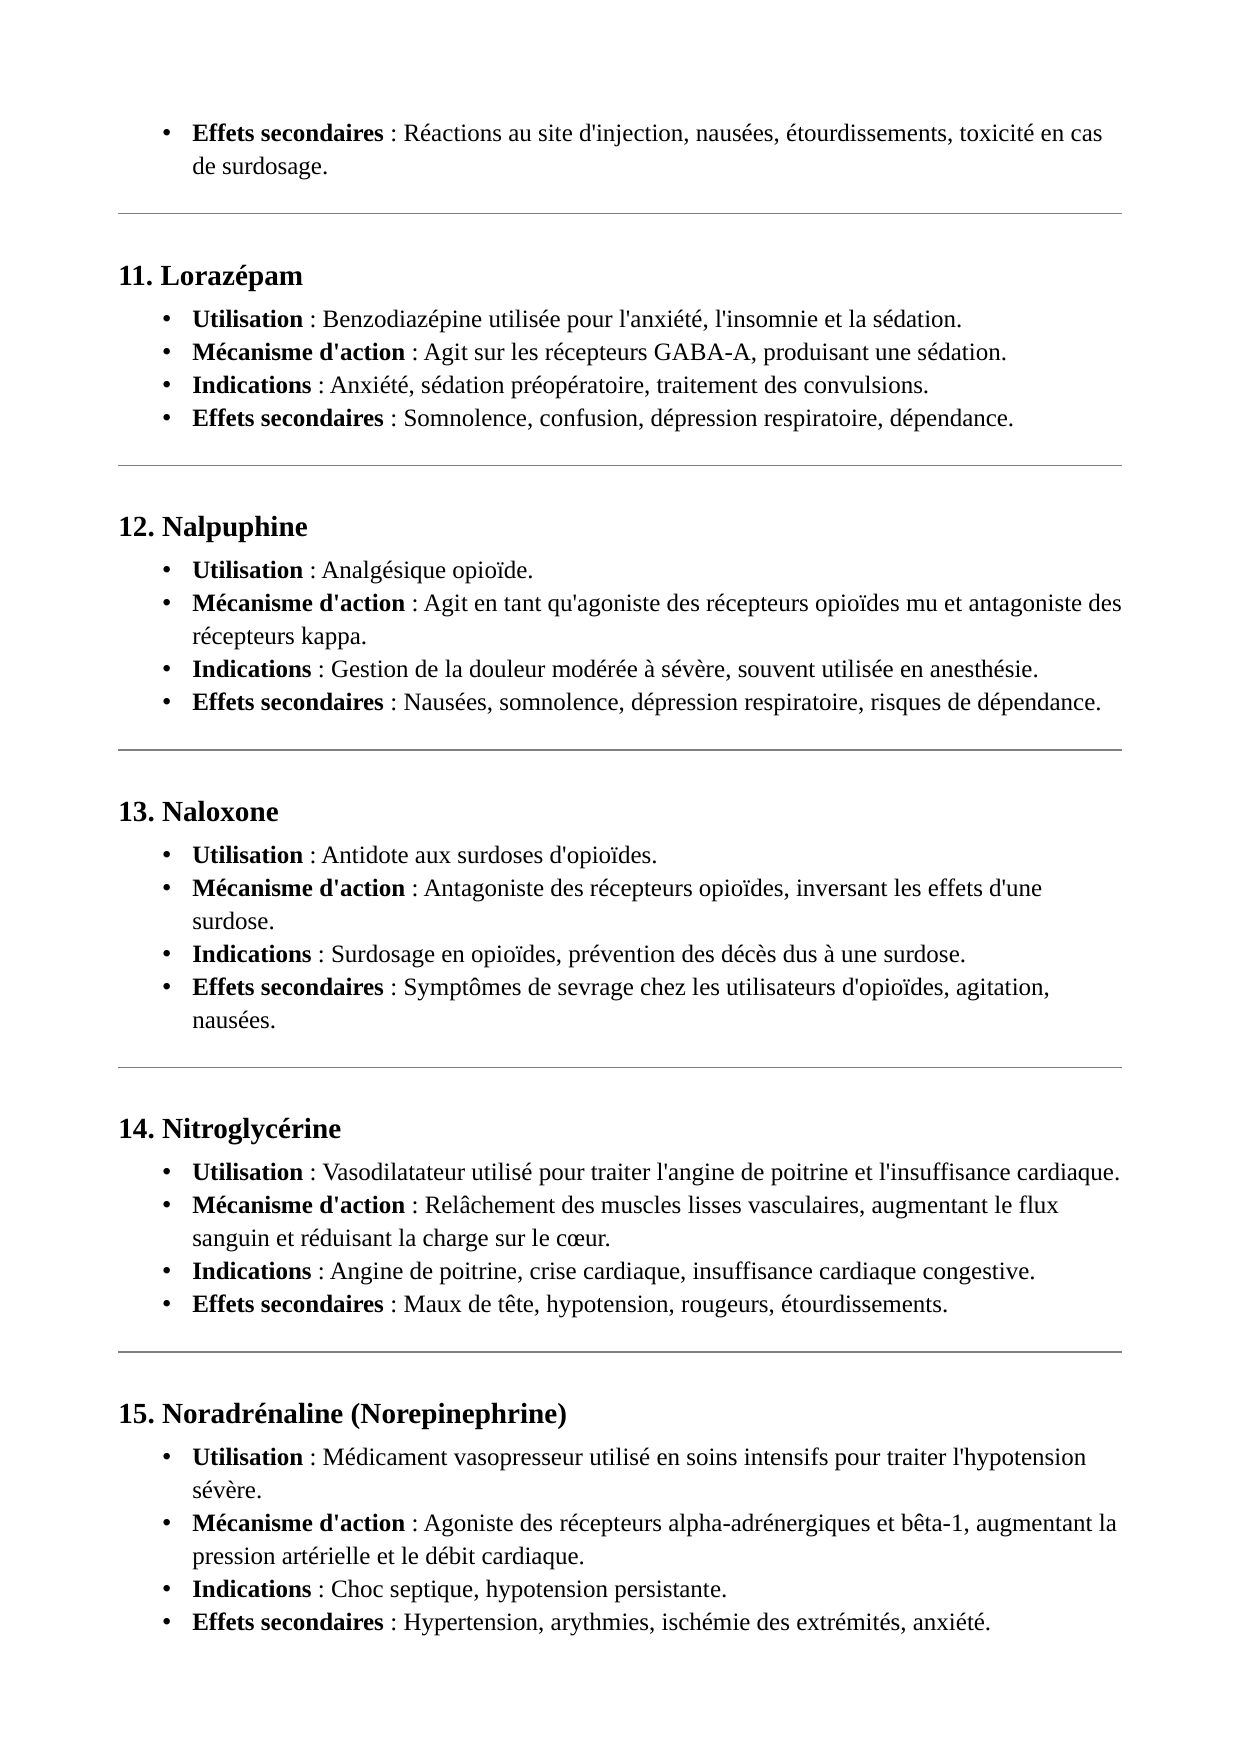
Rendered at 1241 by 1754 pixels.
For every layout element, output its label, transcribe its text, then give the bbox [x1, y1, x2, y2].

list Indications : Gestion de la douleur modérée à sévère, souvent utilisée en anesthésie. [162, 654, 1122, 683]
list Indications : Choc septique, hypotension persistante. [162, 1574, 1122, 1603]
subtitle 12. Nalpuphine [118, 509, 1122, 543]
list Effets secondaires : Réactions au site d'injection, nausées, étourdissements, toxicité en cas de surdosage. [162, 118, 1122, 180]
list Mécanisme d'action : Agit sur les récepteurs GABA-A, produisant une sédation. [162, 337, 1122, 365]
list Utilisation : Vasodilatateur utilisé pour traiter l'angine de poitrine et l'insuffisance cardiaque. [162, 1157, 1122, 1186]
list Effets secondaires : Symptômes de sevrage chez les utilisateurs d'opioïdes, agitation, nausées. [162, 972, 1122, 1034]
list Utilisation : Médicament vasopresseur utilisé en soins intensifs pour traiter l'hypotension sévère. [162, 1442, 1122, 1504]
list Indications : Anxiété, sédation préopératoire, traitement des convulsions. [162, 370, 1122, 398]
subtitle 13. Naloxone [118, 794, 1122, 827]
subtitle 14. Nitroglycérine [118, 1111, 1122, 1145]
list Indications : Surdosage en opioïdes, prévention des décès dus à une surdose. [162, 939, 1122, 968]
list Utilisation : Antidote aux surdoses d'opioïdes. [162, 840, 1122, 868]
list Effets secondaires : Maux de tête, hypotension, rougeurs, étourdissements. [162, 1289, 1122, 1318]
list Effets secondaires : Somnolence, confusion, dépression respiratoire, dépendance. [162, 403, 1122, 431]
list Effets secondaires : Nausées, somnolence, dépression respiratoire, risques de dépendance. [162, 687, 1122, 716]
list Indications : Angine de poitrine, crise cardiaque, insuffisance cardiaque congestive. [162, 1256, 1122, 1285]
subtitle 11. Lorazépam [118, 258, 1122, 291]
list Utilisation : Benzodiazépine utilisée pour l'anxiété, l'insomnie et la sédation. [162, 304, 1122, 332]
subtitle 15. Noradrénaline (Norepinephrine) [118, 1396, 1122, 1429]
list Mécanisme d'action : Antagoniste des récepteurs opioïdes, inversant les effets d'une surdose. [162, 873, 1122, 934]
list Mécanisme d'action : Agoniste des récepteurs alpha-adrénergiques et bêta-1, augmentant la pression artérielle et le débit cardiaque. [162, 1508, 1122, 1570]
list Mécanisme d'action : Agit en tant qu'agoniste des récepteurs opioïdes mu et antagoniste des récepteurs kappa. [162, 588, 1122, 650]
list Effets secondaires : Hypertension, arythmies, ischémie des extrémités, anxiété. [162, 1607, 1122, 1636]
list Mécanisme d'action : Relâchement des muscles lisses vasculaires, augmentant le flux sanguin et réduisant la charge sur le cœur. [162, 1190, 1122, 1252]
list Utilisation : Analgésique opioïde. [162, 555, 1122, 584]
